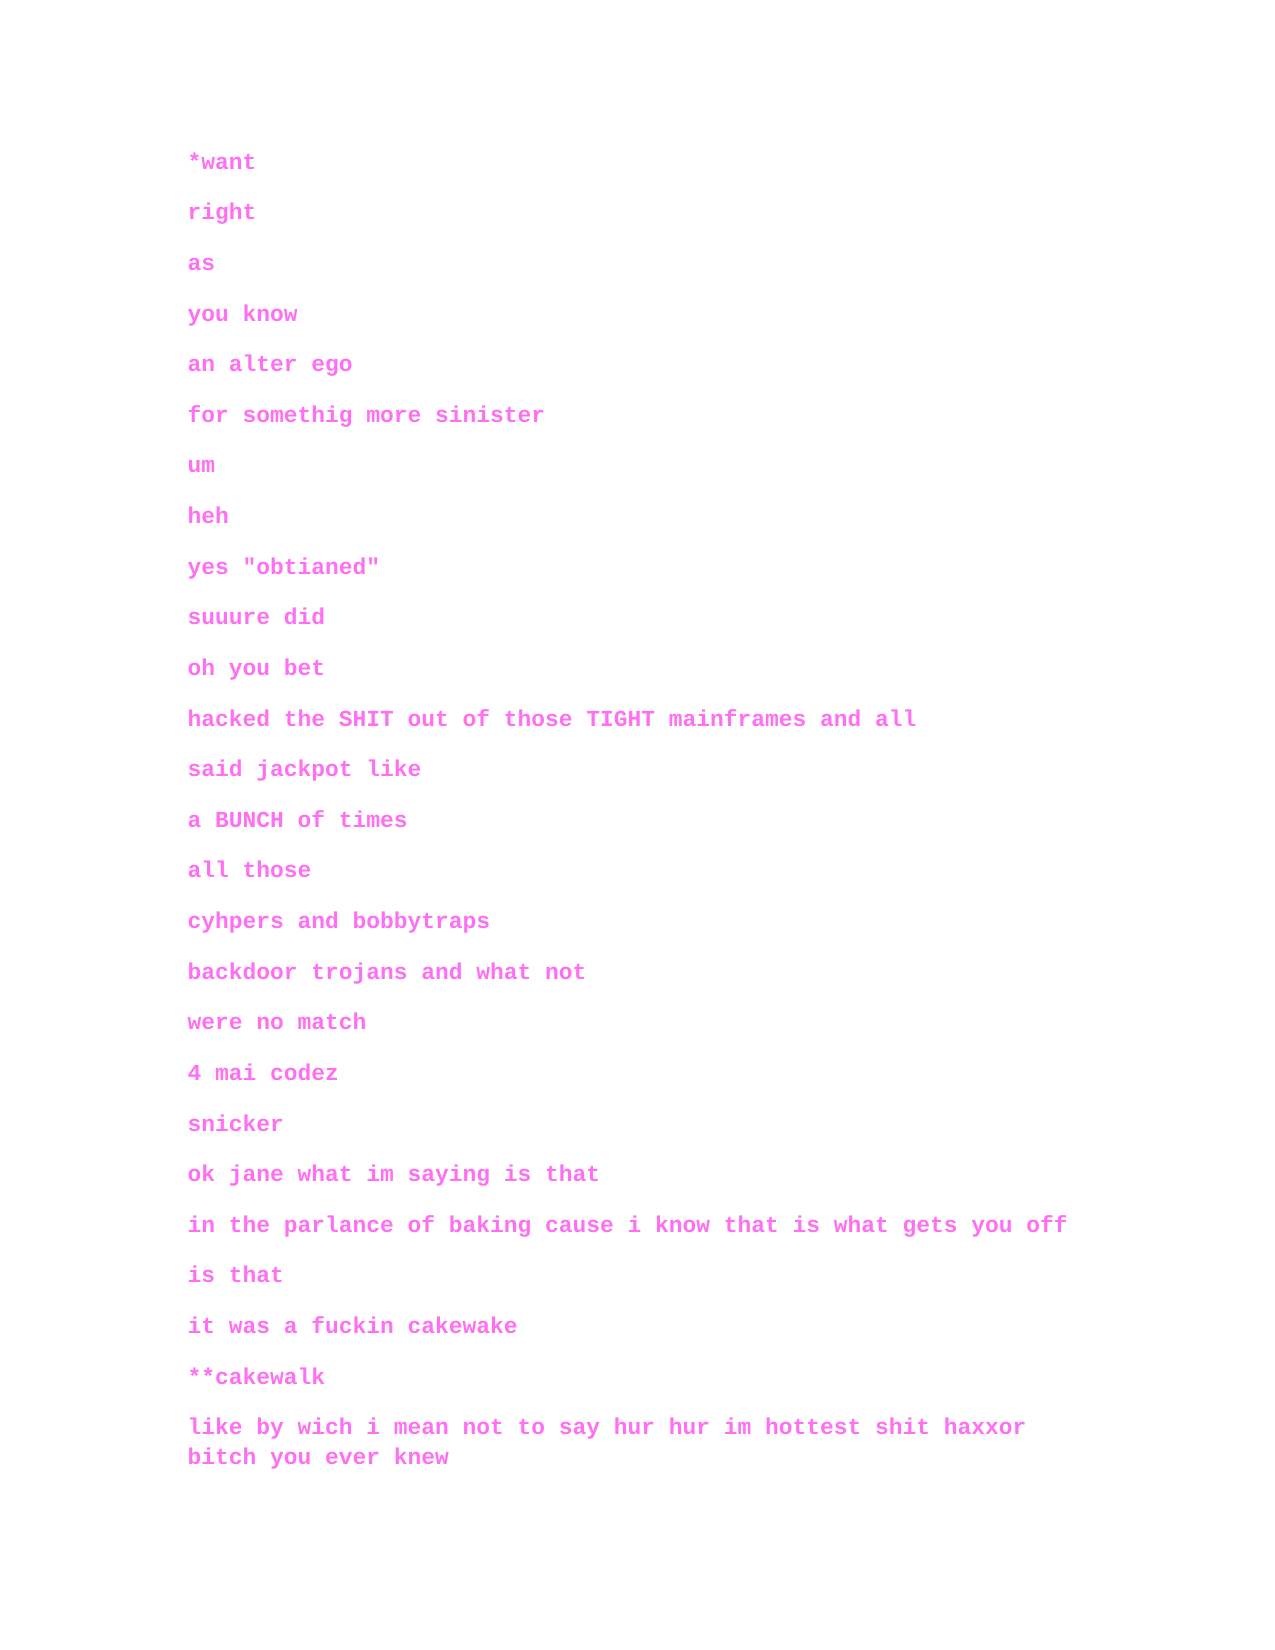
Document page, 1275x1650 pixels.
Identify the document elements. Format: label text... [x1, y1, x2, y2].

text yes "obtianed" [187, 555, 1087, 581]
text said jackpot like [187, 757, 1087, 783]
text ok jane what im saying is that [187, 1162, 1087, 1188]
text right [187, 201, 1087, 227]
text oh you bet [187, 656, 1087, 682]
text a BUNCH of times [187, 808, 1087, 834]
text 4 mai codez [187, 1061, 1087, 1087]
text suuure did [187, 606, 1087, 632]
text snicker [187, 1112, 1087, 1138]
text hacked the SHIT out of those TIGHT mainframes and all [187, 707, 1087, 733]
text heh [187, 504, 1087, 530]
text it was a fuckin cakewake [187, 1314, 1087, 1340]
text like by wich i mean not to say hur hur im hottest shit haxxor bitch you ever knew [187, 1416, 1087, 1471]
text for somethig more sinister [187, 403, 1087, 429]
text is that [187, 1264, 1087, 1290]
text *want [187, 150, 1087, 176]
text as [187, 251, 1087, 277]
text all those [187, 859, 1087, 885]
text an alter ego [187, 352, 1087, 378]
text backdoor trojans and what not [187, 960, 1087, 986]
text in the parlance of baking cause i know that is what gets you off [187, 1213, 1087, 1239]
text **cakewalk [187, 1365, 1087, 1391]
text were no match [187, 1011, 1087, 1037]
text you know [187, 302, 1087, 328]
text um [187, 454, 1087, 480]
text cyhpers and bobbytraps [187, 909, 1087, 935]
